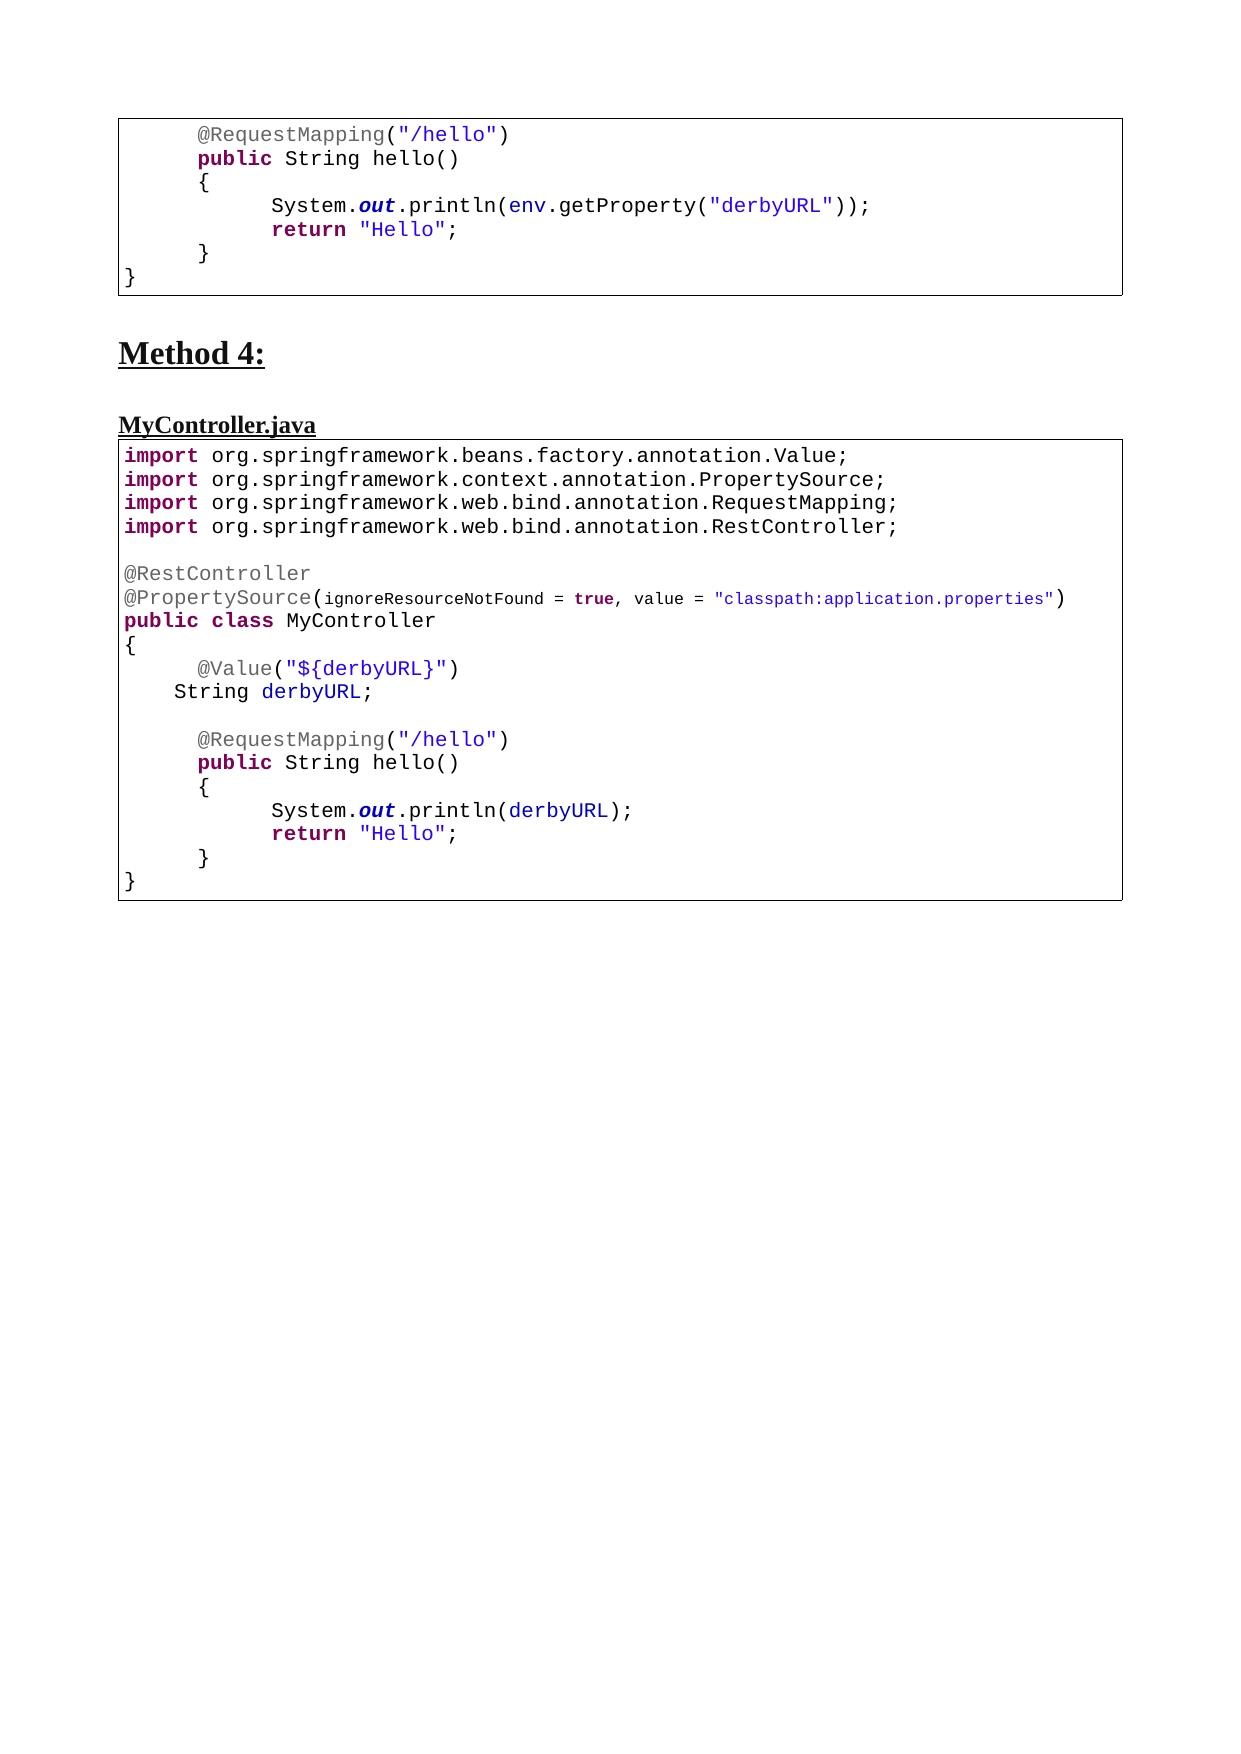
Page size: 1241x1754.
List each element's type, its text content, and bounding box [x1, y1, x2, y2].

text MyController.java [118, 410, 1122, 439]
table_header import org.springframework.beans.factory.annotation.Value; import org.springframework.context.annotation.PropertySource; import org.springframework.web.bind.annotation.RequestMapping; import org.springframework.web.bind.annotation.RestController; @RestController @PropertySource(ignoreResourceNotFound = true, value = "classpath:application.properties") public class MyController { @Value("${derbyURL}") String derbyURL; @RequestMapping("/hello") public String hello() { System.out.println(derbyURL); return "Hello"; } } [119, 440, 1122, 900]
text Method 4: [118, 334, 1122, 372]
table_header @RequestMapping("/hello") public String hello() { System.out.println(env.getProperty("derbyURL")); return "Hello"; } } [119, 119, 1122, 295]
